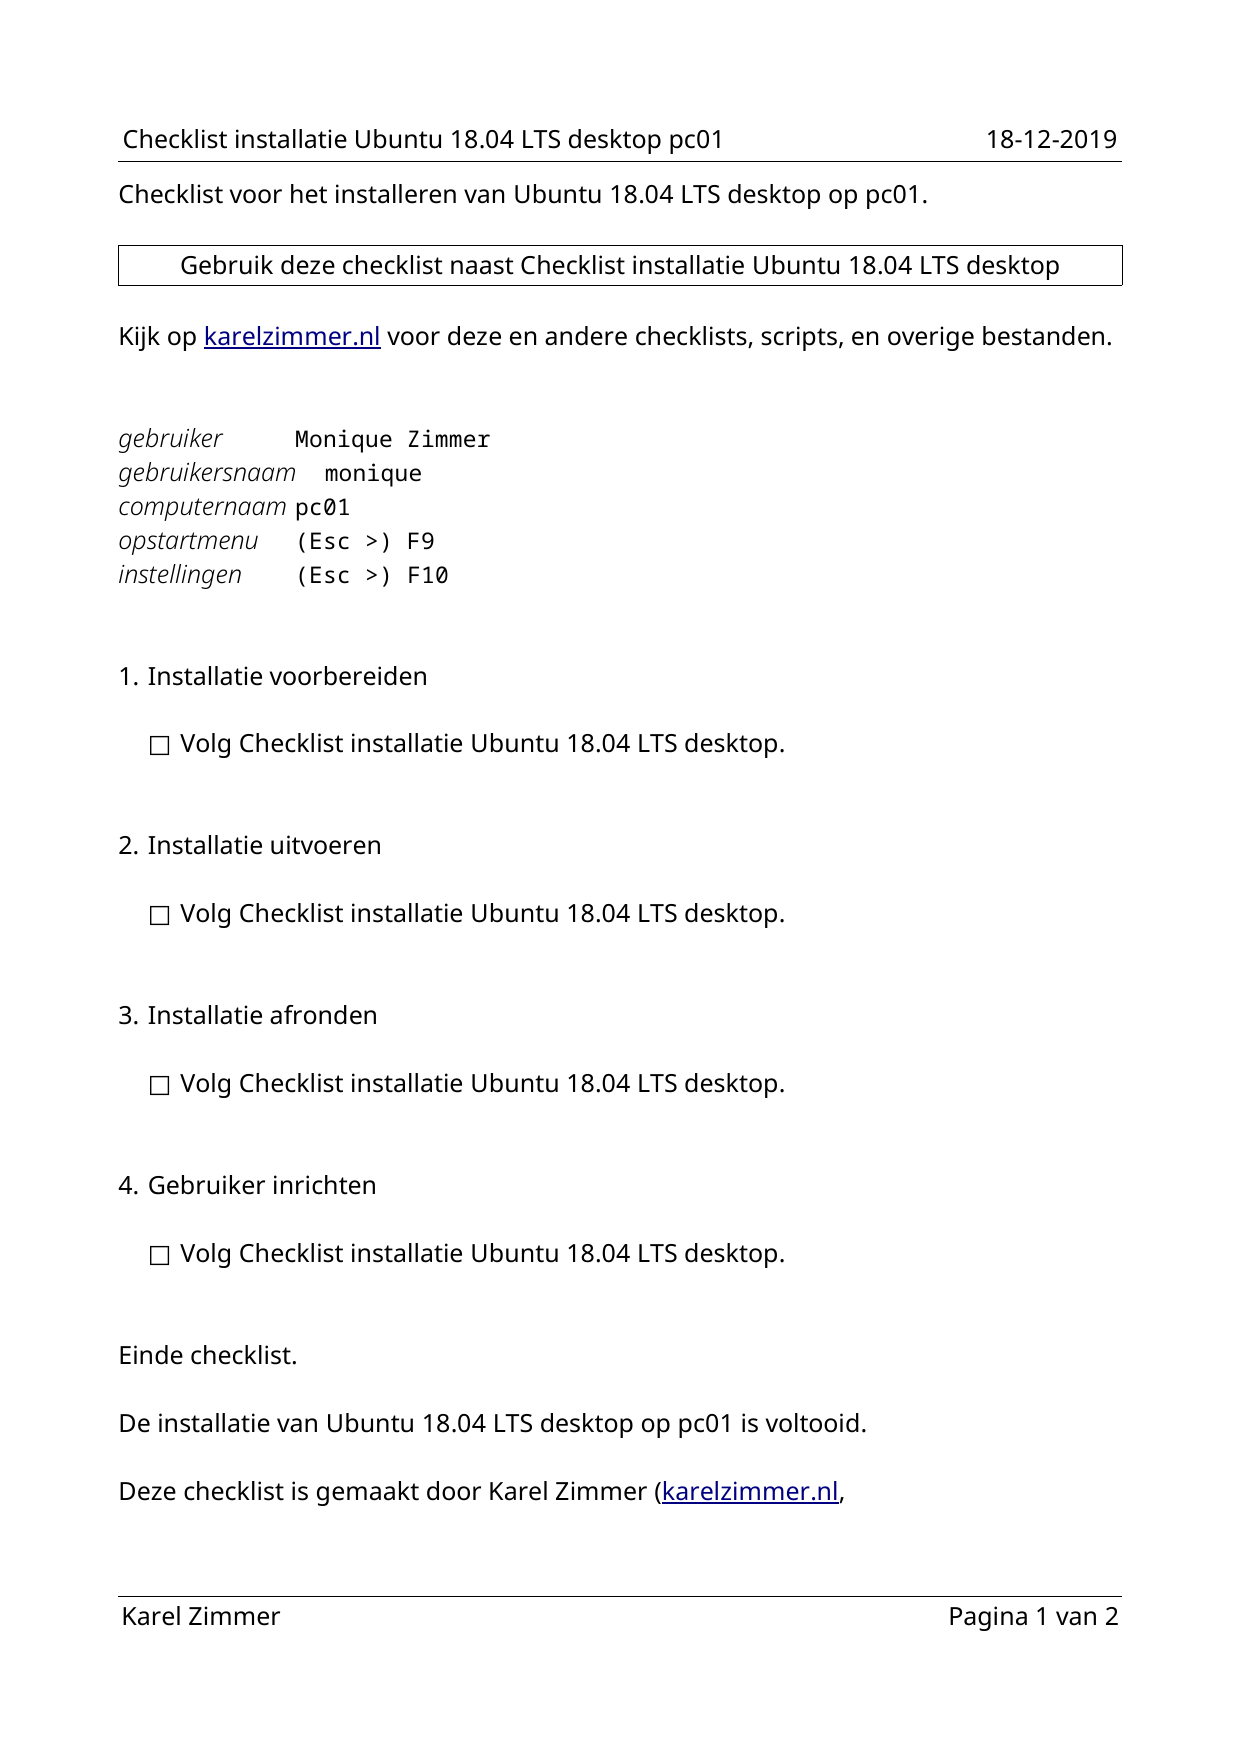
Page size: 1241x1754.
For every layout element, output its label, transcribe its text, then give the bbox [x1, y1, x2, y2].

text computernaam pc01 [118, 489, 1122, 523]
text gebruikersnaam monique [118, 455, 1122, 489]
text Checklist voor het installeren van Ubuntu 18.04 LTS desktop op pc01. [118, 177, 1122, 211]
list Volg Checklist installatie Ubuntu 18.04 LTS desktop. [148, 896, 1122, 930]
list Volg Checklist installatie Ubuntu 18.04 LTS desktop. [148, 1236, 1122, 1270]
text Kijk op karelzimmer.nl voor deze en andere checklists, scripts, en overige bestanden. [118, 319, 1122, 353]
text instellingen (Esc >) F10 [118, 557, 1122, 591]
text Deze checklist is gemaakt door Karel Zimmer (karelzimmer.nl, [118, 1473, 1122, 1507]
text Gebruik deze checklist naast Checklist installatie Ubuntu 18.04 LTS desktop [119, 246, 1122, 285]
list Installatie uitvoeren [118, 828, 1122, 862]
list Installatie afronden [118, 998, 1122, 1032]
list Volg Checklist installatie Ubuntu 18.04 LTS desktop. [148, 726, 1122, 760]
list Gebruiker inrichten [118, 1168, 1122, 1236]
text gebruiker Monique Zimmer [118, 421, 1122, 455]
list Installatie voorbereiden [118, 658, 1122, 692]
list Volg Checklist installatie Ubuntu 18.04 LTS desktop. [148, 1066, 1122, 1100]
text opstartmenu (Esc >) F9 [118, 523, 1122, 557]
text De installatie van Ubuntu 18.04 LTS desktop op pc01 is voltooid. [118, 1406, 1122, 1439]
text Einde checklist. [118, 1338, 1122, 1372]
